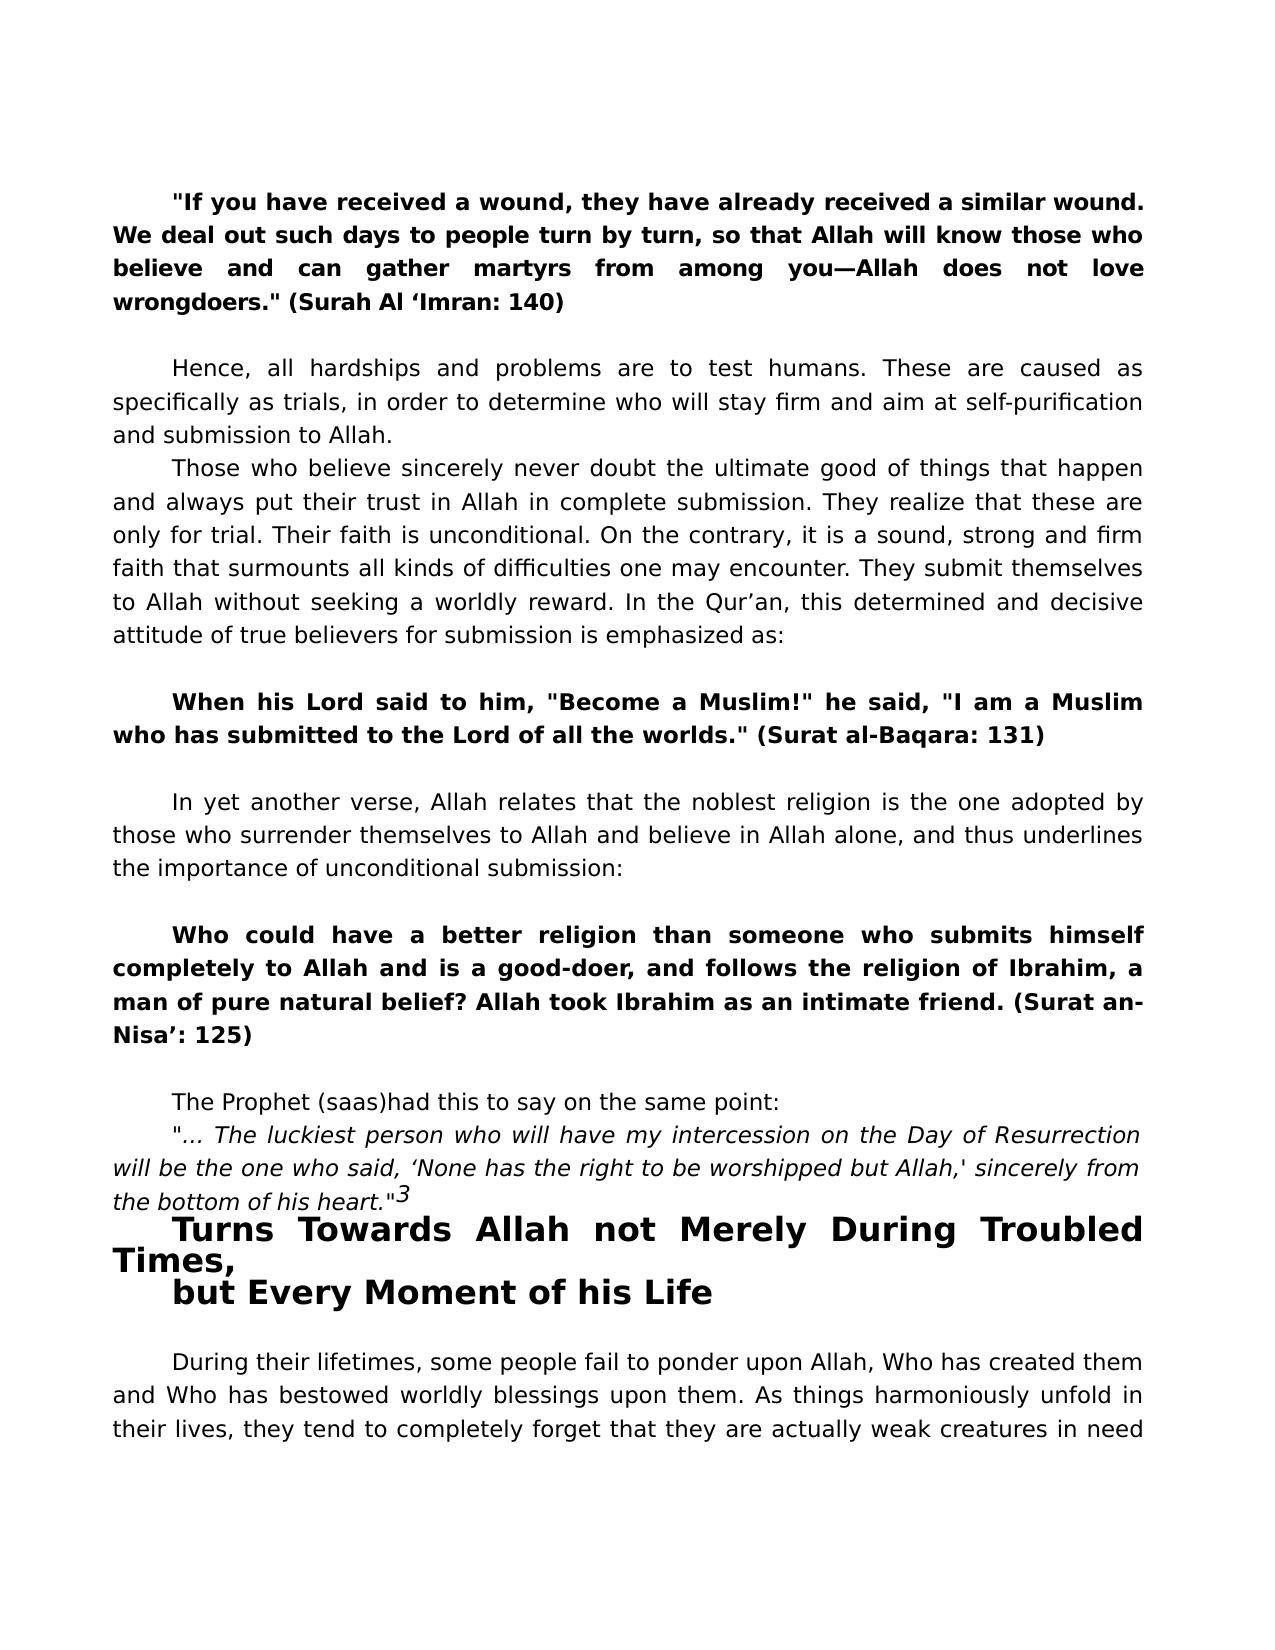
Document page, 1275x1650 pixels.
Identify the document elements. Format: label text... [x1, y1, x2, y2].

text but Every Moment of his Life [112, 1279, 1145, 1310]
text "... The luckiest person who will have my intercession on the Day of Resurrection will be the one who said, ‘None has the right to be worshipped but Allah,' sincerely from the bottom of his heart."3 [112, 1117, 1145, 1217]
text Hence, all hardships and problems are to test humans. These are caused as specifically as trials, in order to determine who will stay firm and aim at self-purification and submission to Allah. [112, 350, 1145, 450]
text The Prophet (saas)had this to say on the same point: [112, 1083, 1145, 1117]
text Turns Towards Allah not Merely During Troubled Times, [112, 1217, 1145, 1279]
text "If you have received a wound, they have already received a similar wound. We deal out such days to people turn by turn, so that Allah will know those who believe and can gather martyrs from among you—Allah does not love wrongdoers." (Surah Al ‘Imran: 140) [112, 183, 1145, 317]
text In yet another verse, Allah relates that the noblest religion is the one adopted by those who surrender themselves to Allah and believe in Allah alone, and thus underlines the importance of unconditional submission: [112, 783, 1145, 883]
text Those who believe sincerely never doubt the ultimate good of things that happen and always put their trust in Allah in complete submission. They realize that these are only for trial. Their faith is unconditional. On the contrary, it is a sound, strong and firm faith that surmounts all kinds of difficulties one may encounter. They submit themselves to Allah without seeking a worldly reward. In the Qur’an, this determined and decisive attitude of true believers for submission is emphasized as: [112, 450, 1145, 650]
text During their lifetimes, some people fail to ponder upon Allah, Who has created them and Who has bestowed worldly blessings upon them. As things harmoniously unfold in their lives, they tend to completely forget that they are actually weak creatures in need [112, 1344, 1145, 1444]
text When his Lord said to him, "Become a Muslim!" he said, "I am a Muslim who has submitted to the Lord of all the worlds." (Surat al-Baqara: 131) [112, 683, 1145, 750]
text Who could have a better religion than someone who submits himself completely to Allah and is a good-doer, and follows the religion of Ibrahim, a man of pure natural belief? Allah took Ibrahim as an intimate friend. (Surat an-Nisa’: 125) [112, 917, 1145, 1050]
